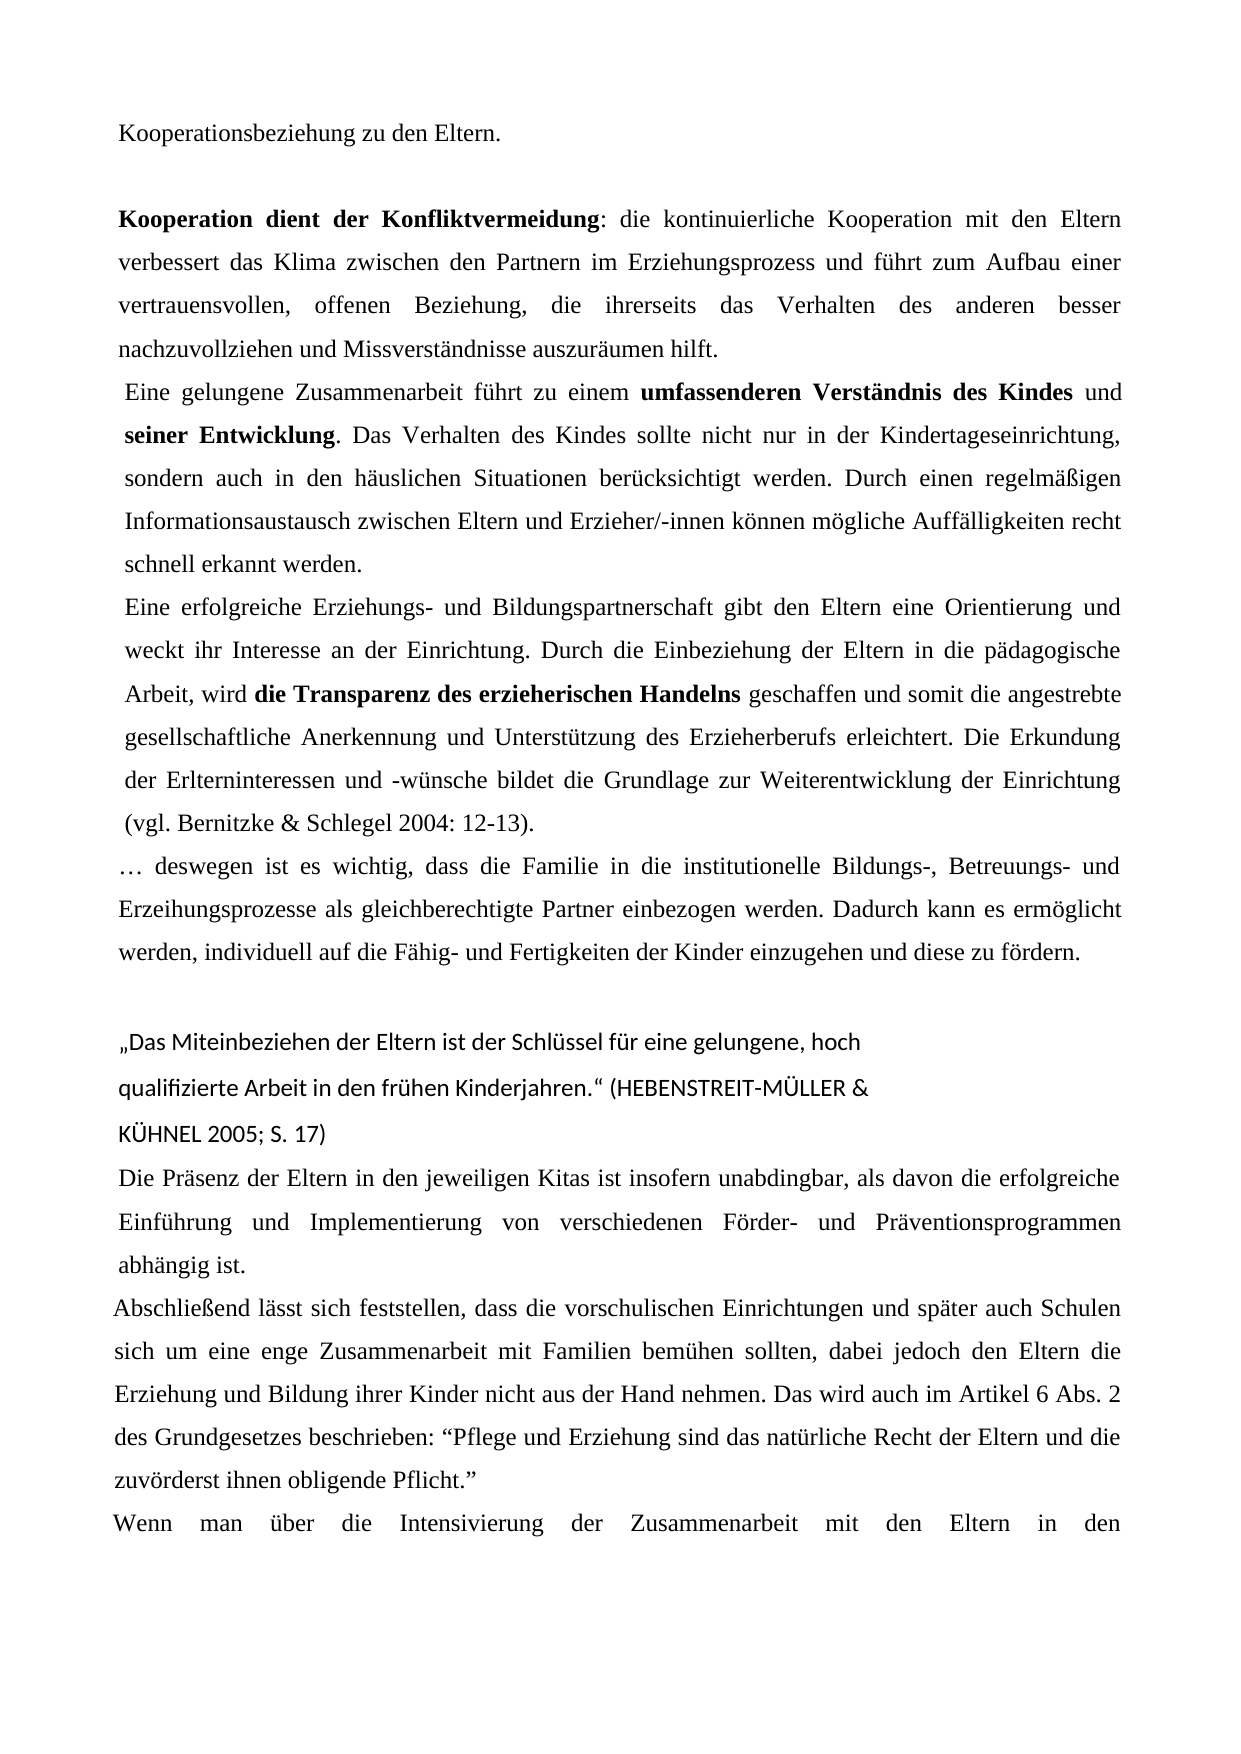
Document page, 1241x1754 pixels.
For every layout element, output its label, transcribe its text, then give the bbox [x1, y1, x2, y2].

text Wenn man über die Intensivierung der Zusammenarbeit mit den Eltern in den [113, 1508, 1122, 1537]
list Eine erfolgreiche Erziehungs- und Bildungspartnerschaft gibt den Eltern eine Orientierung und weckt ihr Interesse an der Einrichtung. Durch die Einbeziehung der Eltern in die pädagogische Arbeit, wird die Transparenz des erzieherischen Handelns geschaffen und somit die angestrebte gesellschaftliche Anerkennung und Unterstützung des Erzieherberufs erleichtert. Die Erkundung der Erlterninteressen und -wünsche bildet die Grundlage zur Weiterentwicklung der Einrichtung (vgl. Bernitzke & Schlegel 2004: 12-13). [124, 592, 1122, 837]
text … deswegen ist es wichtig, dass die Familie in die institutionelle Bildungs-, Betreuungs- und Erzeihungsprozesse als gleichberechtigte Partner einbezogen werden. Dadurch kann es ermöglicht werden, individuell auf die Fähig- und Fertigkeiten der Kinder einzugehen und diese zu fördern. [118, 851, 1122, 966]
text Abschließend lässt sich feststellen, dass die vorschulischen Einrichtungen und später auch Schulen sich um eine enge Zusammenarbeit mit Familien bemühen sollten, dabei jedoch den Eltern die Erziehung und Bildung ihrer Kinder nicht aus der Hand nehmen. Das wird auch im Artikel 6 Abs. 2 des Grundgesetzes beschrieben: “Pflege und Erziehung sind das natürliche Recht der Eltern und die zuvörderst ihnen obligende Pflicht.” [113, 1293, 1122, 1494]
text Kooperation dient der Konfliktvermeidung: die kontinuierliche Kooperation mit den Eltern verbessert das Klima zwischen den Partnern im Erziehungsprozess und führt zum Aufbau einer vertrauensvollen, offenen Beziehung, die ihrerseits das Verhalten des anderen besser nachzuvollziehen und Missverständnisse auszuräumen hilft. [118, 204, 1122, 362]
text qualifizierte Arbeit in den frühen Kinderjahren.“ (HEBENSTREIT-MÜLLER & [118, 1072, 1122, 1103]
text KÜHNEL 2005; S. 17) [118, 1118, 1122, 1148]
text Kooperationsbeziehung zu den Eltern. [118, 118, 1122, 147]
list Eine gelungene Zusammenarbeit führt zu einem umfassenderen Verständnis des Kindes und seiner Entwicklung. Das Verhalten des Kindes sollte nicht nur in der Kindertageseinrichtung, sondern auch in den häuslichen Situationen berücksichtigt werden. Durch einen regelmäßigen Informationsaustausch zwischen Eltern und Erzieher/-innen können mögliche Auffälligkeiten recht schnell erkannt werden. [124, 377, 1122, 578]
text Die Präsenz der Eltern in den jeweiligen Kitas ist insofern unabdingbar, als davon die erfolgreiche Einführung und Implementierung von verschiedenen Förder- und Präventionsprogrammen abhängig ist. [118, 1163, 1122, 1278]
text „Das Miteinbeziehen der Eltern ist der Schlüssel für eine gelungene, hoch [118, 1026, 1122, 1057]
